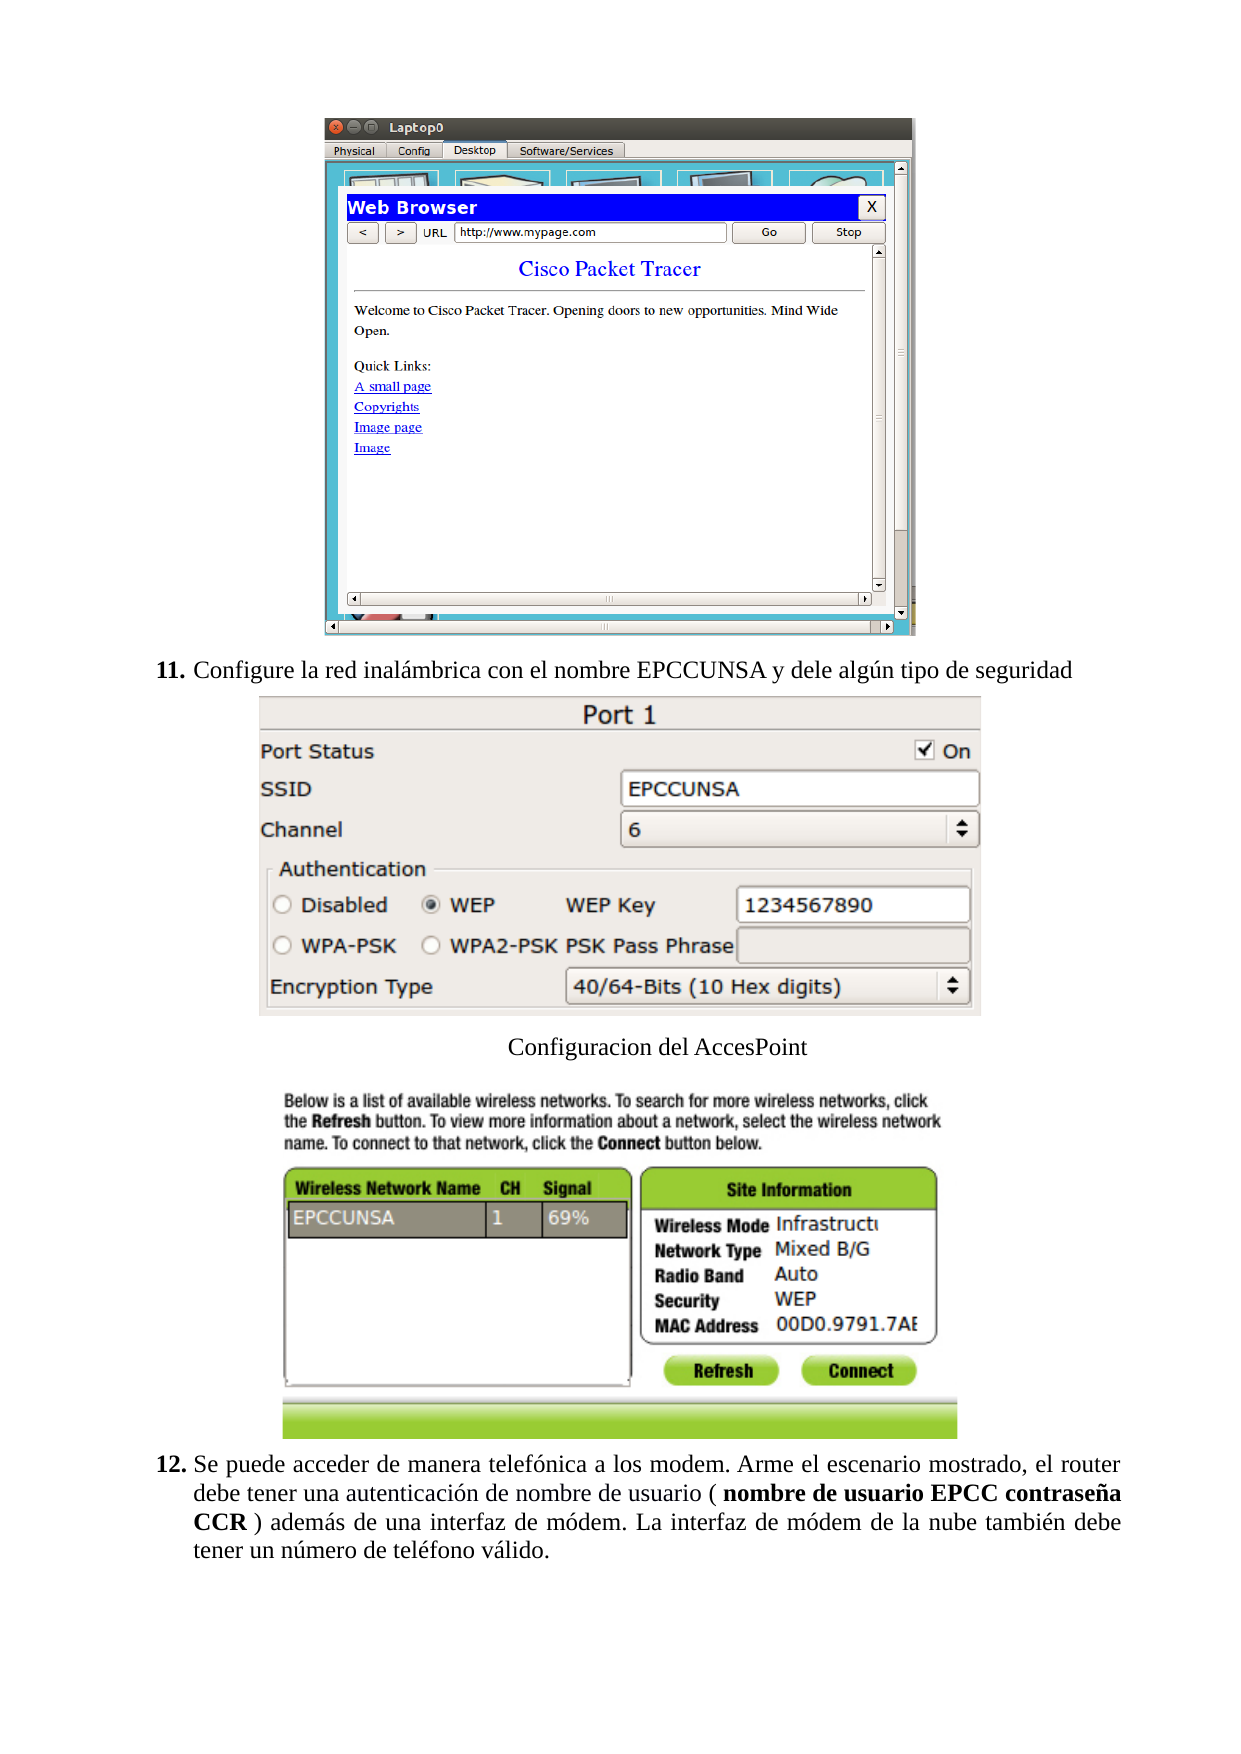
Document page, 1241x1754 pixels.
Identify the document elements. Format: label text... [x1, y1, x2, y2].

list Configuracion del AccesPoint [193, 1032, 1122, 1061]
picture [259, 696, 982, 1016]
list Configure la red inalámbrica con el nombre EPCCUNSA y dele algún tipo de seguridad [156, 656, 1122, 684]
list Se puede acceder de manera telefónica a los modem. Arme el escenario mostrado, el router debe tener una autenticación de nombre de usuario ( nombre de usuario EPCC contraseña CCR ) además de una interfaz de módem. La interfaz de módem de la nube también debe tener un número de teléfono válido. [156, 1449, 1122, 1564]
picture [282, 1073, 958, 1439]
picture [324, 118, 916, 636]
